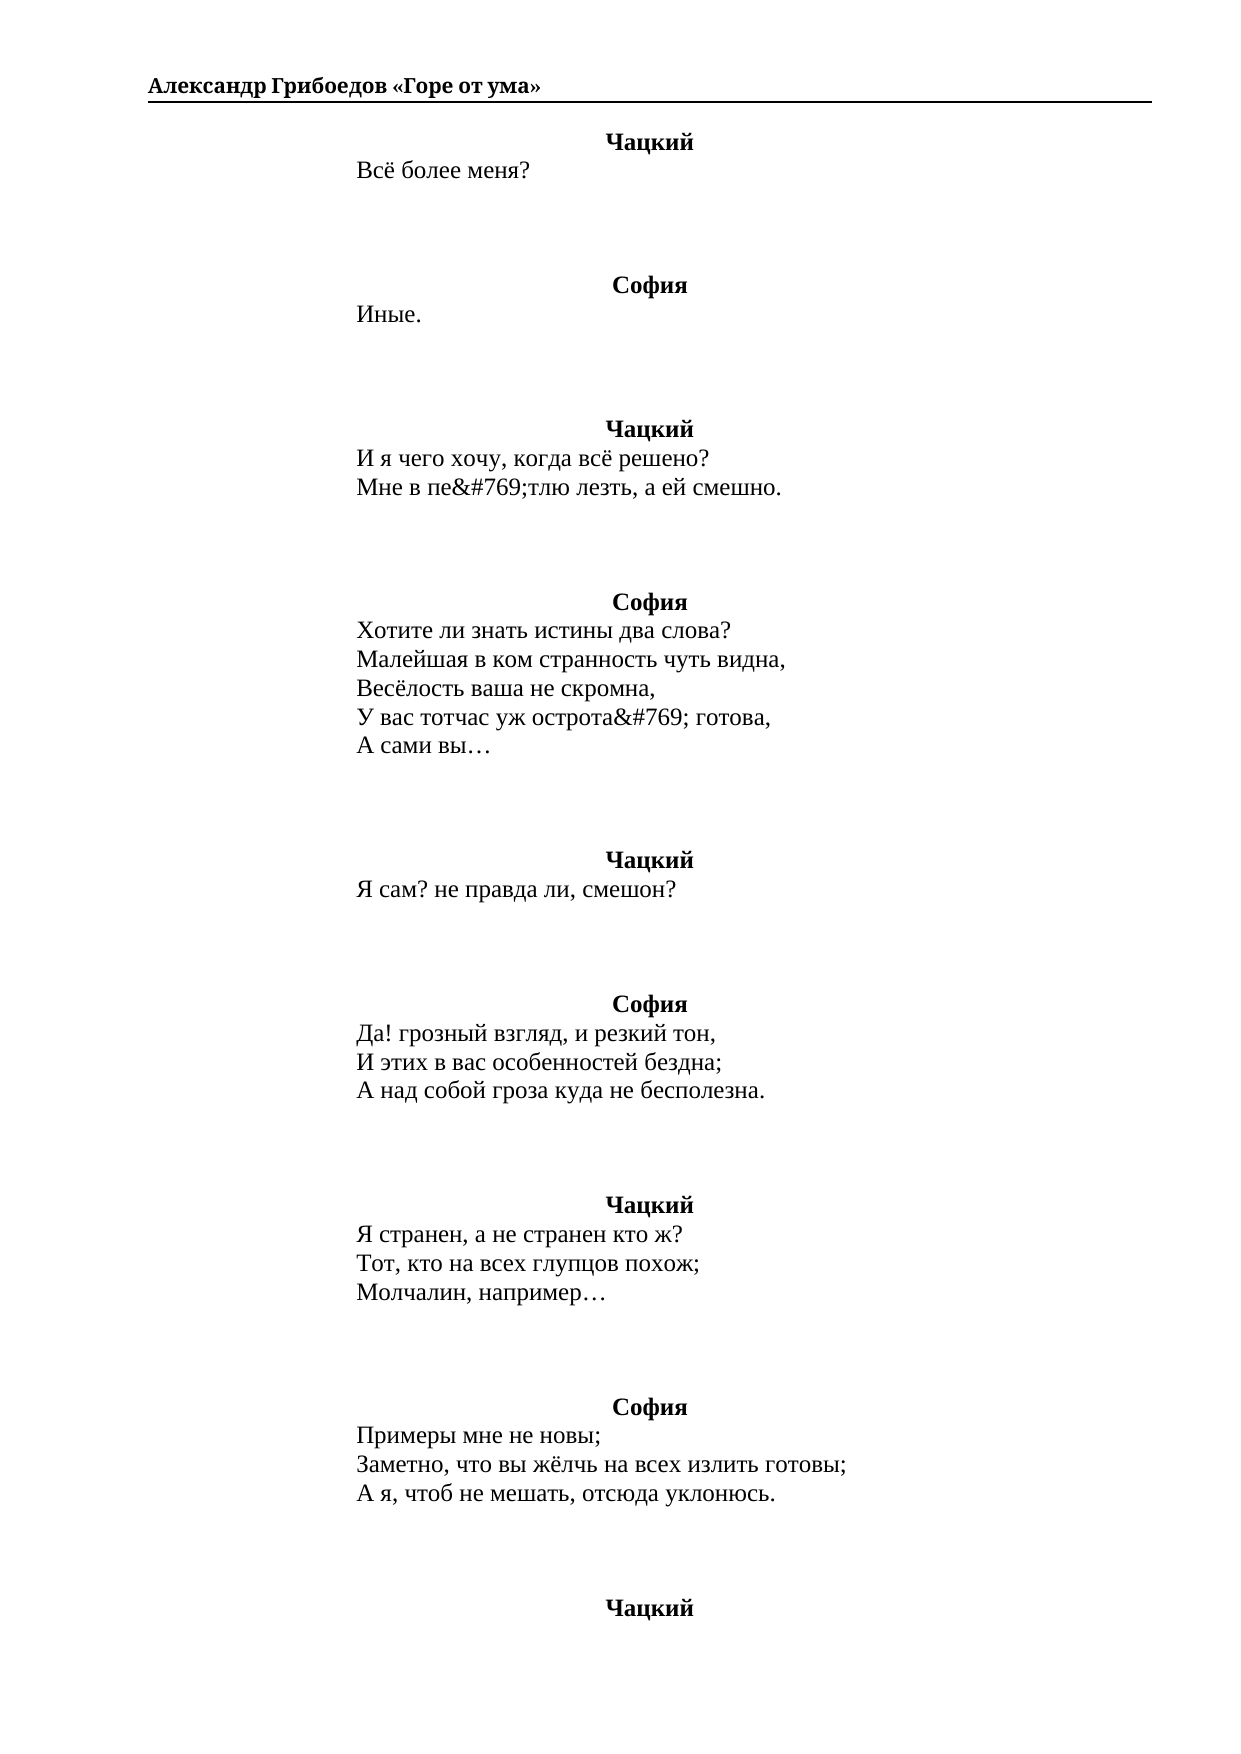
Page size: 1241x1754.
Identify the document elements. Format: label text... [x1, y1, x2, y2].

subtitle София [148, 1392, 1152, 1420]
text Я странен, а не странен кто ж? [356, 1219, 1089, 1248]
text А сами вы… [356, 730, 1089, 759]
subtitle София [148, 270, 1152, 299]
text Молчалин, например… [356, 1277, 1089, 1305]
text А я, чтоб не мешать, отсюда уклонюсь. [356, 1478, 1089, 1507]
text Тот, кто на всех глупцов похож; [356, 1248, 1089, 1277]
text И этих в вас особенностей бездна; [356, 1047, 1089, 1075]
text Всё более меня? [356, 155, 1089, 184]
text Хотите ли знать истины два слова? [356, 615, 1089, 644]
text Примеры мне не новы; [356, 1420, 1089, 1449]
text И я чего хочу, когда всё решено? [356, 443, 1089, 472]
subtitle Чацкий [148, 1593, 1152, 1622]
subtitle Чацкий [148, 1190, 1152, 1219]
text Иные. [356, 299, 1089, 328]
subtitle Чацкий [148, 845, 1152, 874]
text Весёлость ваша не скромна, [356, 673, 1089, 702]
text Мне в пе&#769;тлю лезть, а ей смешно. [356, 472, 1089, 500]
text У вас тотчас уж острота&#769; готова, [356, 702, 1089, 730]
text Малейшая в ком странность чуть видна, [356, 644, 1089, 673]
subtitle Чацкий [148, 414, 1152, 443]
text Я сам? не правда ли, смешон? [356, 874, 1089, 903]
text Заметно, что вы жёлчь на всех излить готовы; [356, 1449, 1089, 1478]
subtitle София [148, 989, 1152, 1018]
text Да! грозный взгляд, и резкий тон, [356, 1018, 1089, 1047]
subtitle София [148, 587, 1152, 615]
subtitle Чацкий [148, 127, 1152, 155]
text А над собой гроза куда не бесполезна. [356, 1075, 1089, 1104]
